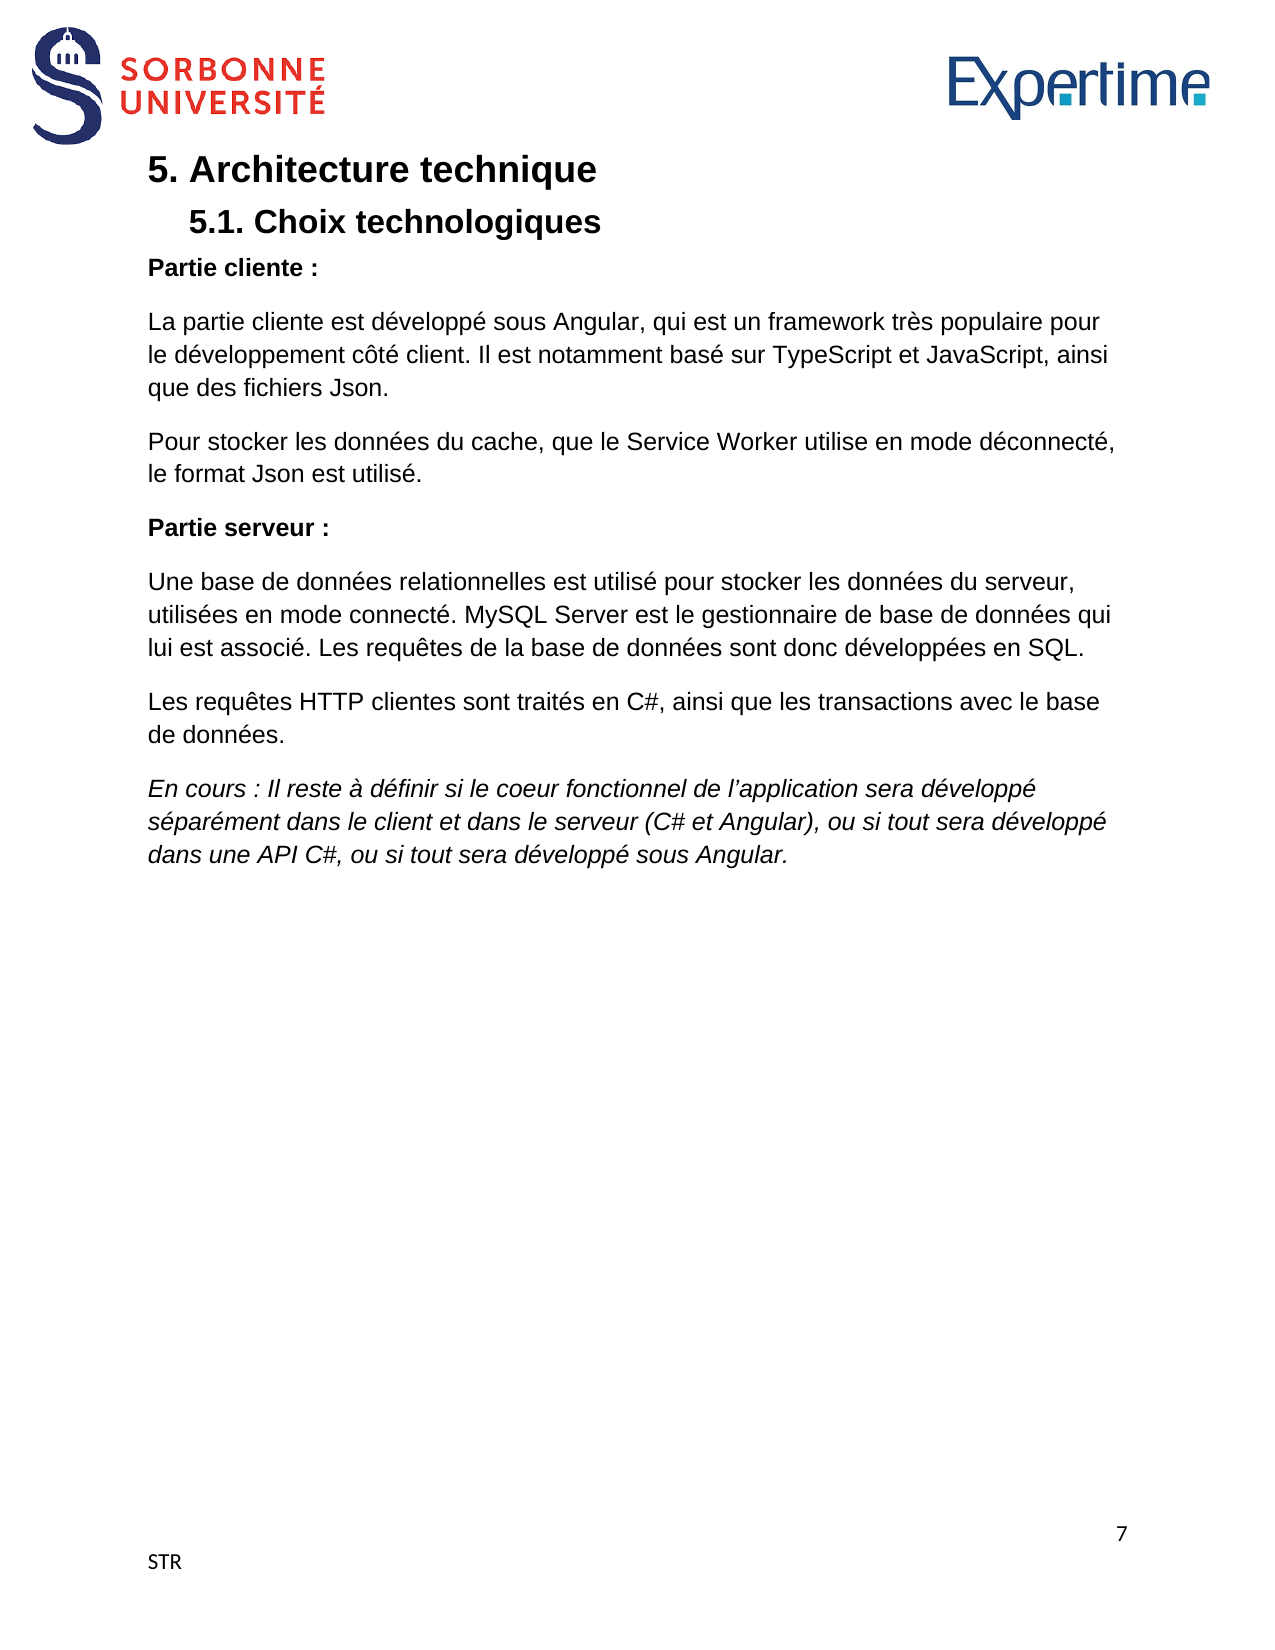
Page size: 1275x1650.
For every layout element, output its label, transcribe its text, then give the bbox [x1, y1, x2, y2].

text Une base de données relationnelles est utilisé pour stocker les données du serveur, utilisées en mode connecté. MySQL Server est le gestionnaire de base de données qui lui est associé. Les requêtes de la base de données sont donc développées en SQL. [148, 567, 1127, 662]
subtitle Architecture technique [147, 148, 1127, 191]
picture [945, 52, 1210, 120]
text En cours : Il reste à définir si le coeur fonctionnel de l’application sera développé séparément dans le client et dans le serveur (C# et Angular), ou si tout sera développé dans une API C#, ou si tout sera développé sous Angular. [148, 774, 1127, 869]
text Pour stocker les données du cache, que le Service Worker utilise en mode déconnecté, le format Json est utilisé. [148, 426, 1127, 488]
text Partie cliente : [148, 253, 1127, 281]
text Les requêtes HTTP clientes sont traités en C#, ainsi que les transactions avec le base de données. [148, 687, 1127, 749]
picture [31, 26, 325, 145]
text La partie cliente est développé sous Angular, qui est un framework très populaire pour le développement côté client. Il est notamment basé sur TypeScript et JavaScript, ainsi que des fichiers Json. [148, 307, 1127, 401]
subtitle Choix technologiques [189, 202, 1127, 241]
text Partie serveur : [148, 513, 1127, 542]
